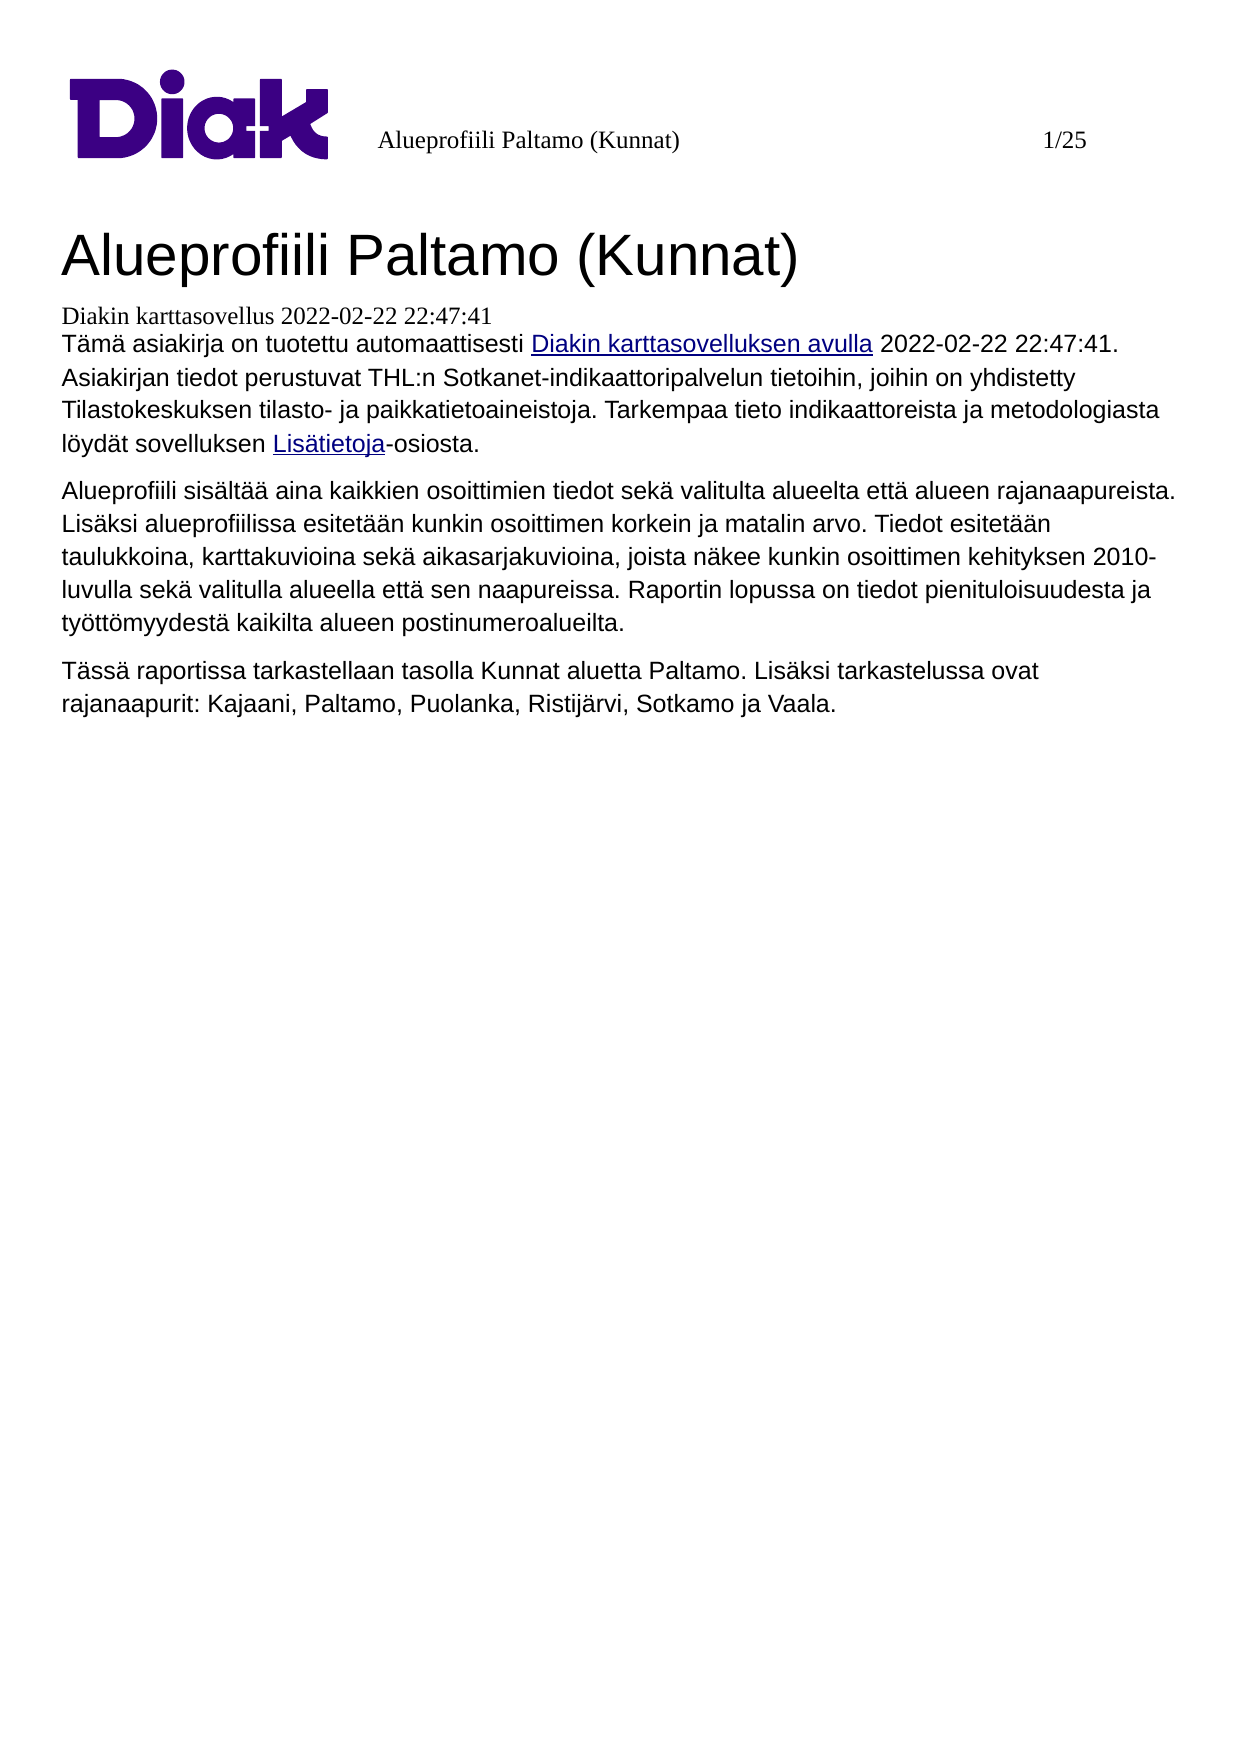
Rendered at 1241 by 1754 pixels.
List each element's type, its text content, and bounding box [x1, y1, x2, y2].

text Tämä asiakirja on tuotettu automaattisesti Diakin karttasovelluksen avulla 2022-02-22 22:47:41. Asiakirjan tiedot perustuvat THL:n Sotkanet-indikaattoripalvelun tietoihin, joihin on yhdistetty Tilastokeskuksen tilasto- ja paikkatietoaineistoja. Tarkempaa tieto indikaattoreista ja metodologiasta löydät sovelluksen Lisätietoja-osiosta. [61, 329, 1179, 457]
text Tässä raportissa tarkastellaan tasolla Kunnat aluetta Paltamo. Lisäksi tarkastelussa ovat rajanaapurit: Kajaani, Paltamo, Puolanka, Ristijärvi, Sotkamo ja Vaala. [61, 656, 1179, 718]
title Alueprofiili Paltamo (Kunnat) [61, 221, 1179, 288]
text Alueprofiili sisältää aina kaikkien osoittimien tiedot sekä valitulta alueelta että alueen rajanaapureista. Lisäksi alueprofiilissa esitetään kunkin osoittimen korkein ja matalin arvo. Tiedot esitetään taulukkoina, karttakuvioina sekä aikasarjakuvioina, joista näkee kunkin osoittimen kehityksen 2010-luvulla sekä valitulla alueella että sen naapureissa. Raportin lopussa on tiedot pienituloisuudesta ja työttömyydestä kaikilta alueen postinumeroalueilta. [61, 476, 1179, 637]
text Diakin karttasovellus 2022-02-22 22:47:41 [61, 301, 1179, 329]
